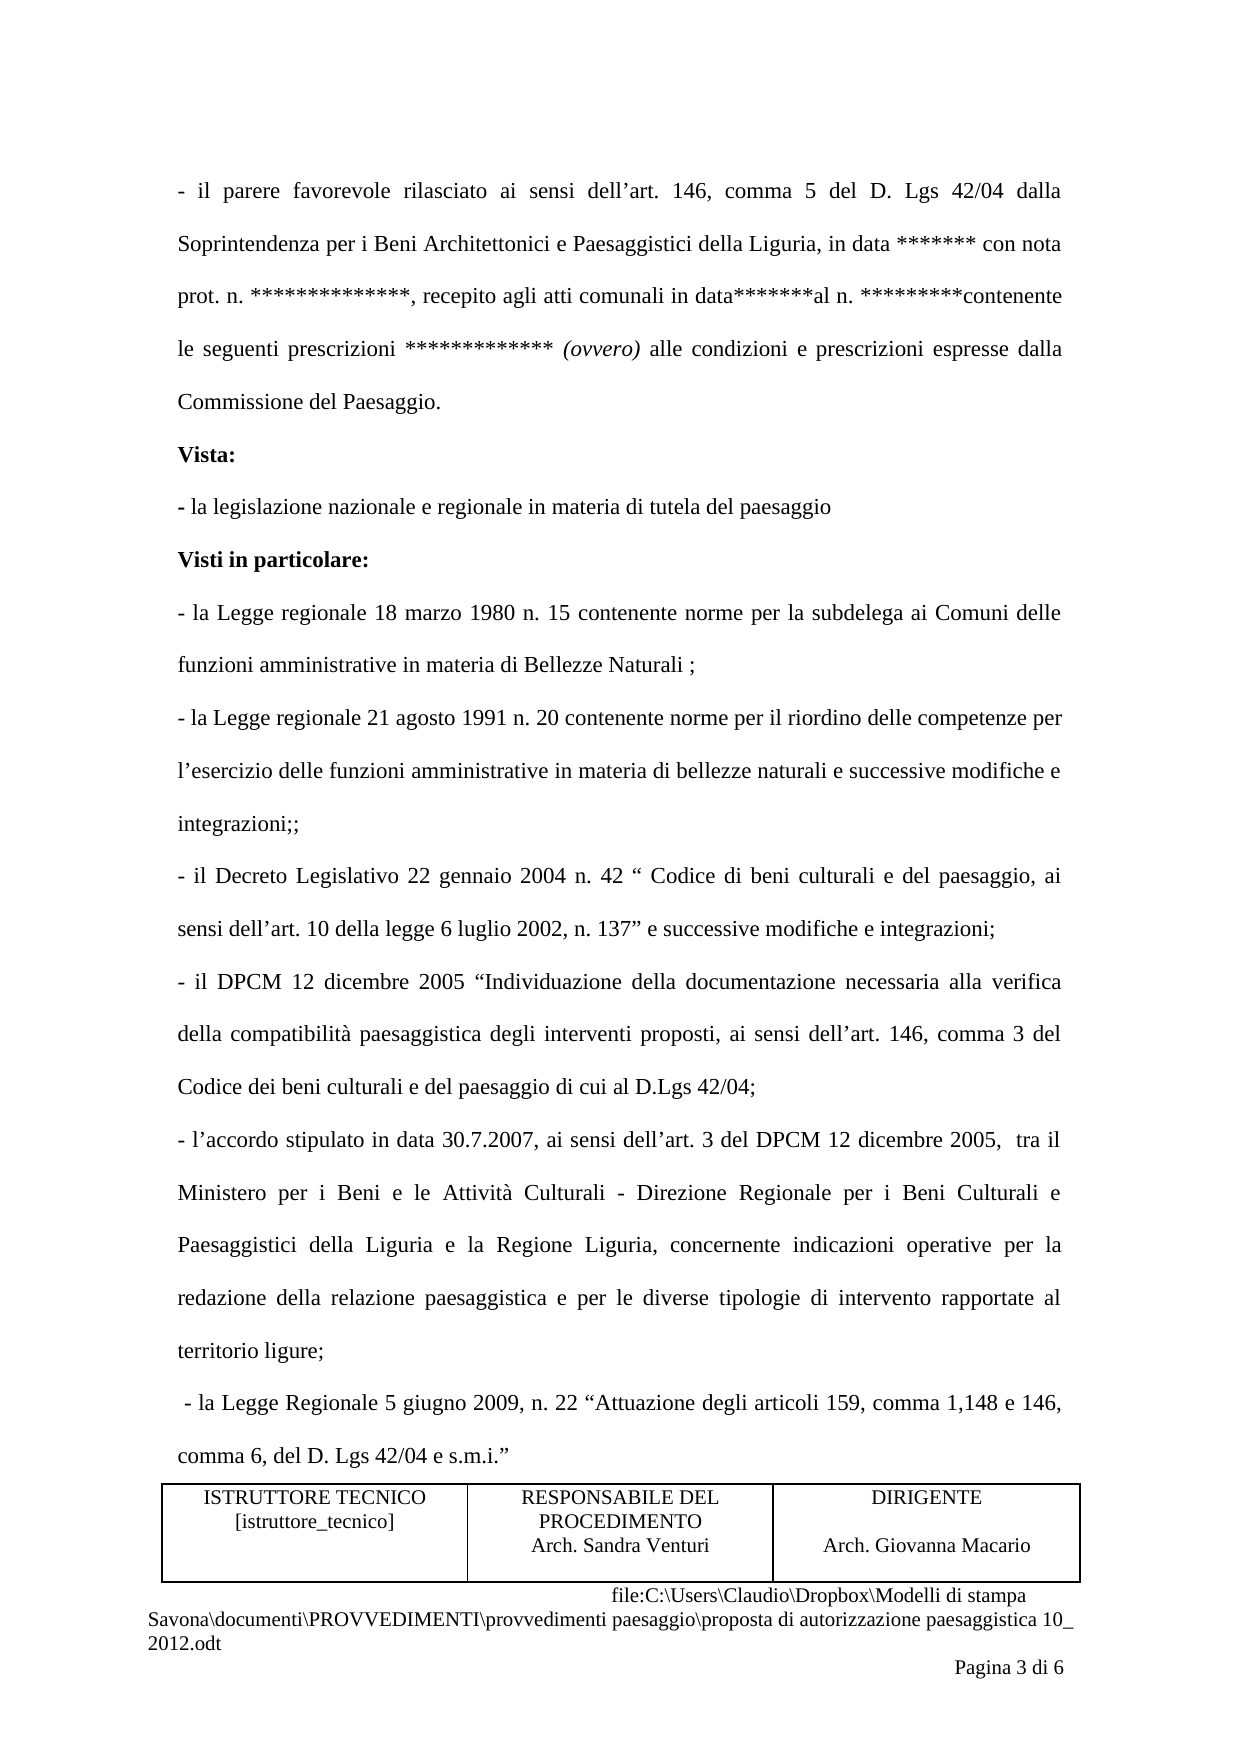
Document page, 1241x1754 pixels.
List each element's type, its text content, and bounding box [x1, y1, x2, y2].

text Visti in particolare: [177, 546, 1063, 572]
text - la Legge regionale 21 agosto 1991 n. 20 contenente norme per il riordino delle competenze per l’esercizio delle funzioni amministrative in materia di bellezze naturali e successive modifiche e integrazioni;; [177, 704, 1063, 836]
text - la Legge regionale 18 marzo 1980 n. 15 contenente norme per la subdelega ai Comuni delle funzioni amministrative in materia di Bellezze Naturali ; [177, 599, 1063, 678]
text - il Decreto Legislativo 22 gennaio 2004 n. 42 “ Codice di beni culturali e del paesaggio, ai sensi dell’art. 10 della legge 6 luglio 2002, n. 137” e successive modifiche e integrazioni; [177, 862, 1063, 941]
text Vista: [177, 441, 1063, 467]
text - la legislazione nazionale e regionale in materia di tutela del paesaggio [177, 493, 1063, 520]
text - il parere favorevole rilasciato ai sensi dell’art. 146, comma 5 del D. Lgs 42/04 dalla Soprintendenza per i Beni Architettonici e Paesaggistici della Liguria, in data ******* con nota prot. n. **************, recepito agli atti comunali in data*******al n. *********contenente le seguenti prescrizioni ************* (ovvero) alle condizioni e prescrizioni espresse dalla Commissione del Paesaggio. [177, 177, 1063, 414]
text - l’accordo stipulato in data 30.7.2007, ai sensi dell’art. 3 del DPCM 12 dicembre 2005, tra il Ministero per i Beni e le Attività Culturali - Direzione Regionale per i Beni Culturali e Paesaggistici della Liguria e la Regione Liguria, concernente indicazioni operative per la redazione della relazione paesaggistica e per le diverse tipologie di intervento rapportate al territorio ligure; [177, 1126, 1063, 1363]
text - la Legge Regionale 5 giugno 2009, n. 22 “Attuazione degli articoli 159, comma 1,148 e 146, comma 6, del D. Lgs 42/04 e s.m.i.” [177, 1389, 1063, 1468]
text - il DPCM 12 dicembre 2005 “Individuazione della documentazione necessaria alla verifica della compatibilità paesaggistica degli interventi proposti, ai sensi dell’art. 146, comma 3 del Codice dei beni culturali e del paesaggio di cui al D.Lgs 42/04; [177, 968, 1063, 1099]
